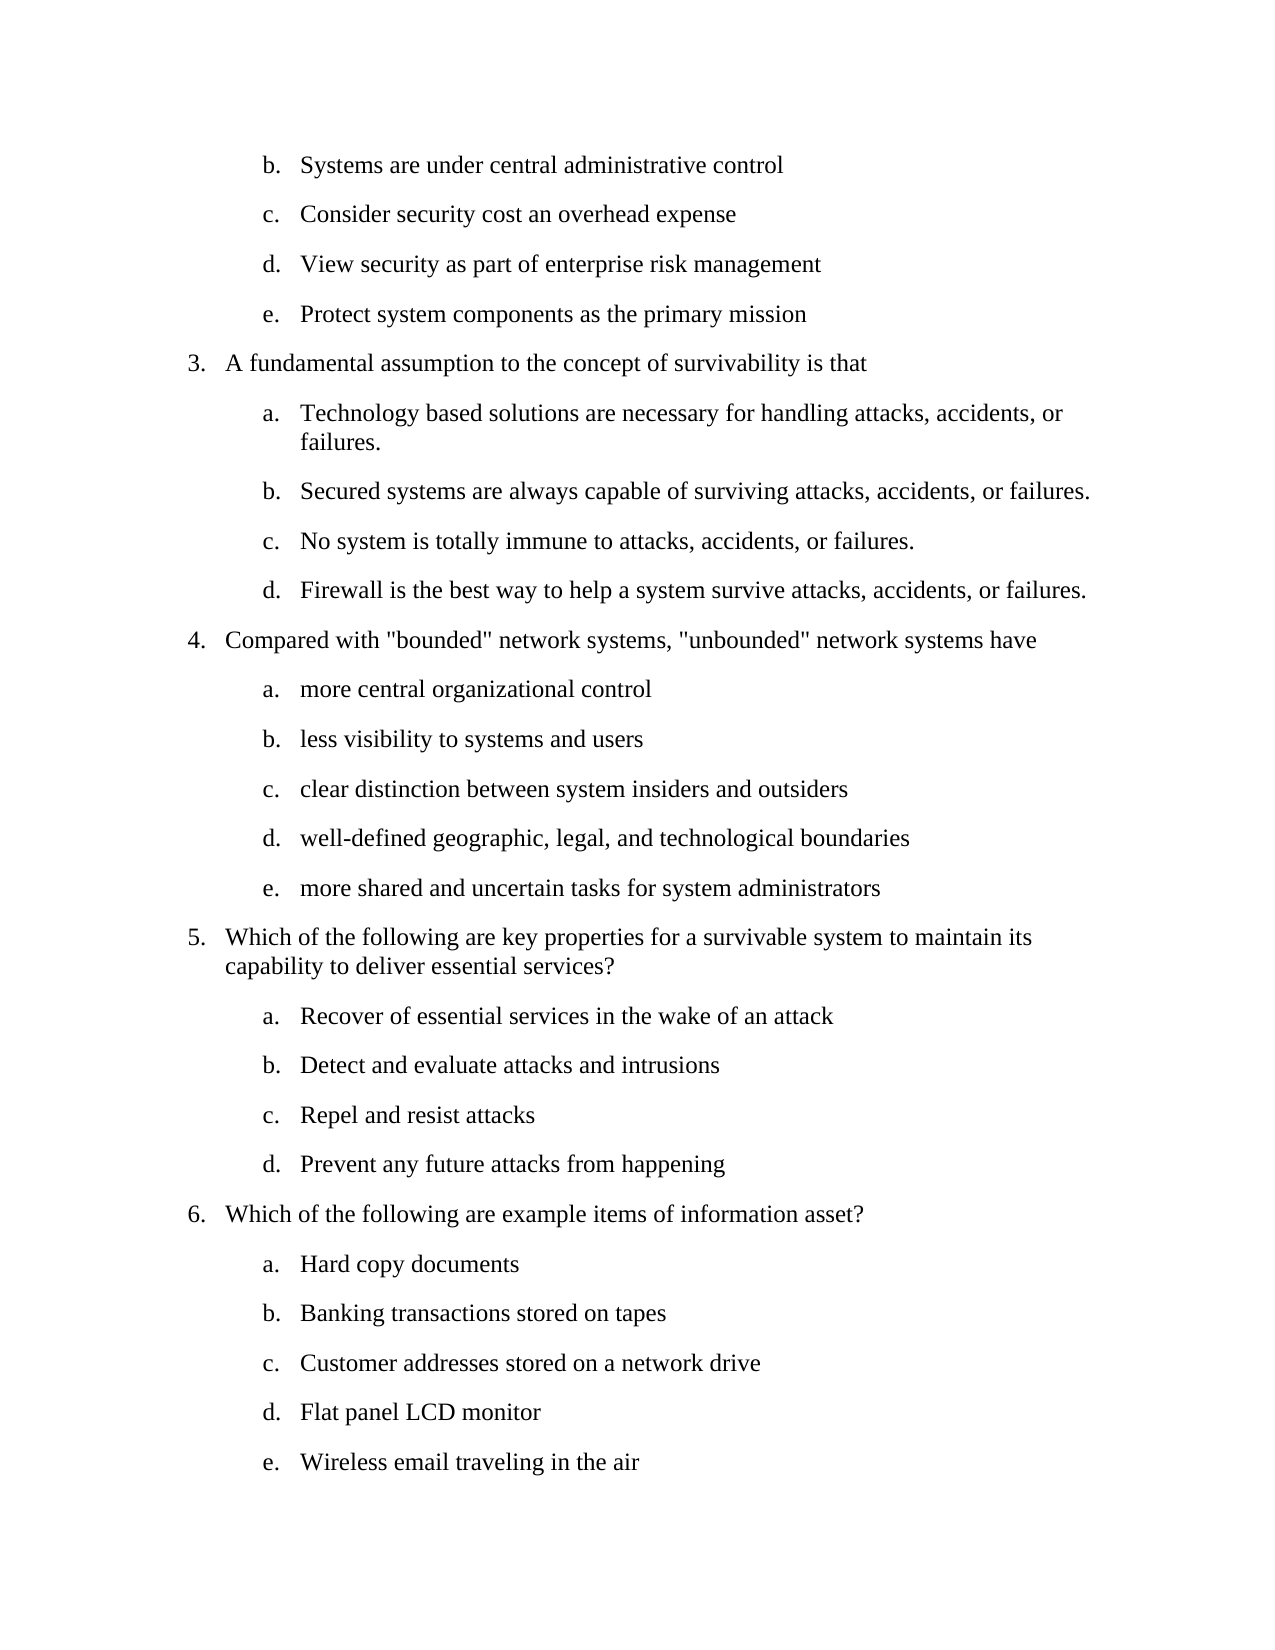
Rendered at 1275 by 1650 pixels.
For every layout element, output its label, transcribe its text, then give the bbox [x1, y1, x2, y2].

list Recover of essential services in the wake of an attack [262, 1001, 1125, 1029]
list clear distinction between system insiders and outsiders [262, 774, 1125, 802]
list Consider security cost an overhead expense [262, 199, 1125, 228]
list more shared and uncertain tasks for system administrators [262, 873, 1125, 902]
list Secured systems are always capable of surviving attacks, accidents, or failures. [262, 476, 1125, 505]
list Systems are under central administrative control [262, 150, 1125, 179]
list more central organizational control [262, 674, 1125, 703]
list A fundamental assumption to the concept of survivability is that [187, 348, 1125, 377]
list Technology based solutions are necessary for handling attacks, accidents, or failures. [262, 398, 1125, 455]
list well-defined geographic, legal, and technological boundaries [262, 823, 1125, 852]
list Detect and evaluate attacks and intrusions [262, 1050, 1125, 1079]
list Customer addresses stored on a network drive [262, 1348, 1125, 1377]
list Hard copy documents [262, 1249, 1125, 1277]
list Firewall is the best way to help a system survive attacks, accidents, or failures. [262, 575, 1125, 604]
list Which of the following are example items of information asset? [187, 1199, 1125, 1228]
list less visibility to systems and users [262, 724, 1125, 753]
list No system is totally immune to attacks, accidents, or failures. [262, 526, 1125, 554]
list Banking transactions stored on tapes [262, 1298, 1125, 1327]
list Protect system components as the primary mission [262, 299, 1125, 327]
list View security as part of enterprise risk management [262, 249, 1125, 278]
list Compared with "bounded" network systems, "unbounded" network systems have [187, 625, 1125, 654]
list Which of the following are key properties for a survivable system to maintain its capability to deliver essential services? [187, 922, 1125, 980]
list Prevent any future attacks from happening [262, 1149, 1125, 1178]
list Wireless email traveling in the air [262, 1447, 1125, 1476]
list Flat panel LCD monitor [262, 1397, 1125, 1426]
list Repel and resist attacks [262, 1100, 1125, 1129]
